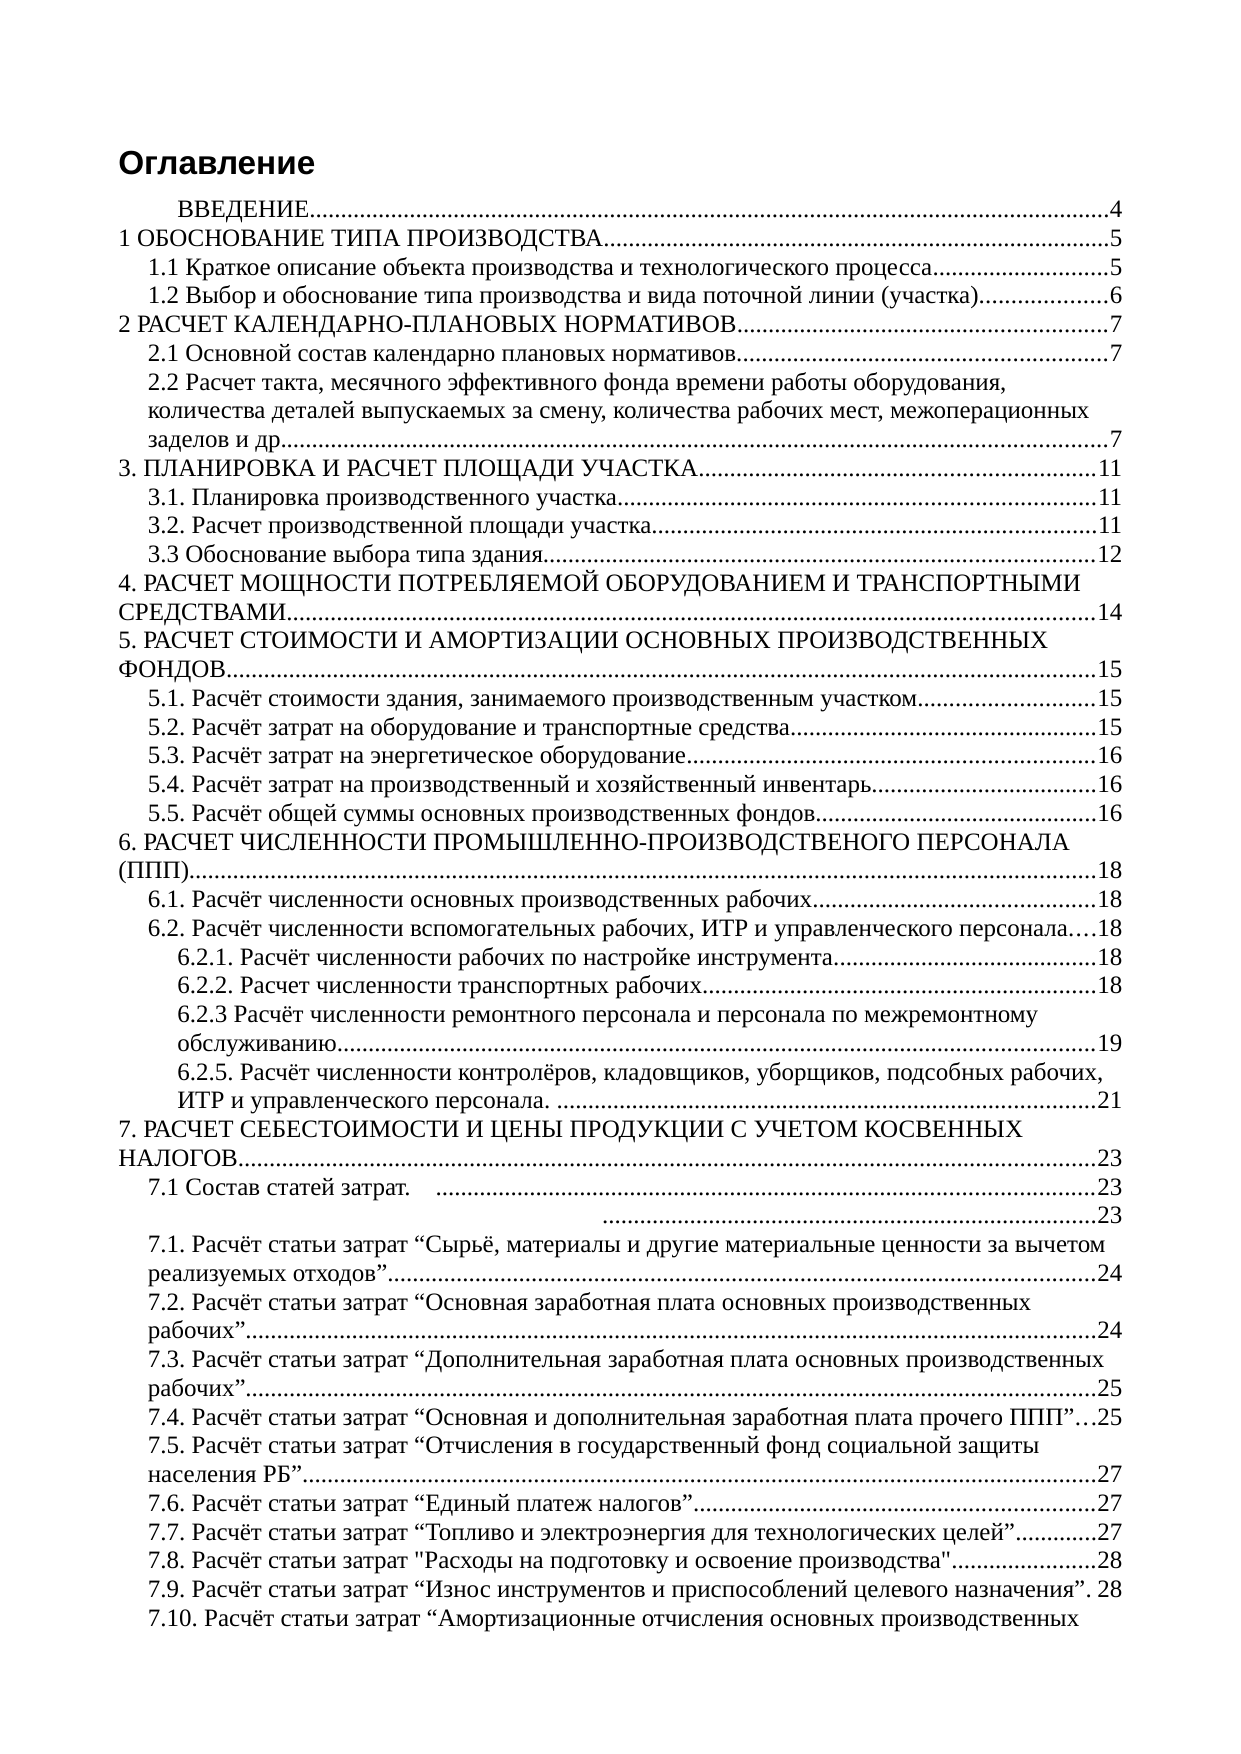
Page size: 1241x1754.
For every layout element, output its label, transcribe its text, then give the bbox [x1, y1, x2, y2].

text 5.2. Расчёт затрат на оборудование и транспортные средства 15 [148, 712, 1122, 740]
text 7.9. Расчёт статьи затрат “Износ инструментов и приспособлений целевого назначения” 28 [148, 1574, 1122, 1603]
text 6.2.2. Расчет численности транспортных рабочих. 18 [177, 970, 1122, 999]
text 6.2.3 Расчёт численности ремонтного персонала и персонала по межремонтному обслуживанию. 19 [177, 999, 1122, 1057]
text 5.5. Расчёт общей суммы основных производственных фондов 16 [148, 798, 1122, 827]
text 3.3 Обоснование выбора типа здания 12 [148, 539, 1122, 568]
subtitle Оглавление [118, 143, 1122, 182]
text 5.3. Расчёт затрат на энергетическое оборудование 16 [148, 740, 1122, 769]
text 3.2. Расчет производственной площади участка 11 [148, 510, 1122, 539]
text 7.1. Расчёт статьи затрат “Сырьё, материалы и другие материальные ценности за вычетом реализуемых отходов” 24 [148, 1229, 1122, 1287]
text 5.1. Расчёт стоимости здания, занимаемого производственным участком 15 [148, 683, 1122, 712]
text 7.3. Расчёт статьи затрат “Дополнительная заработная плата основных производственных рабочих” 25 [148, 1344, 1122, 1402]
text 2.2 Расчет такта, месячного эффективного фонда времени работы оборудования, количества деталей выпускаемых за смену, количества рабочих мест, межоперационных заделов и др. 7 [148, 367, 1122, 453]
text 1 ОБОСНОВАНИЕ ТИПА ПРОИЗВОДСТВА 5 [118, 223, 1122, 252]
text 7.10. Расчёт статьи затрат “Амортизационные отчисления основных производственных фондов” 28 [148, 1603, 1122, 1632]
text 1.1 Краткое описание объекта производства и технологического процесса 5 [148, 252, 1122, 280]
text 7.5. Расчёт статьи затрат “Отчисления в государственный фонд социальной защиты населения РБ” 27 [148, 1430, 1122, 1488]
text 7.2. Расчёт статьи затрат “Основная заработная плата основных производственных рабочих” 24 [148, 1287, 1122, 1344]
text 5.4. Расчёт затрат на производственный и хозяйственный инвентарь 16 [148, 769, 1122, 798]
text 23 [177, 1200, 1122, 1229]
text 3.1. Планировка производственного участка 11 [148, 482, 1122, 510]
text 6.1. Расчёт численности основных производственных рабочих 18 [148, 884, 1122, 913]
text 7.6. Расчёт статьи затрат “Единый платеж налогов” 27 [148, 1488, 1122, 1517]
text 6.2.5. Расчёт численности контролёров, кладовщиков, уборщиков, подсоб­ных рабочих, ИТР и управленческого персонала. 21 [177, 1057, 1122, 1114]
text 6.2.1. Расчёт численности рабочих по настройке инструмента. 18 [177, 942, 1122, 970]
text 7.8. Расчёт статьи затрат "Расходы на подготовку и освоение производства" 28 [148, 1545, 1122, 1574]
text 7. РАСЧЕТ СЕБЕСТОИМОСТИ И ЦЕНЫ ПРОДУКЦИИ С УЧЕТОМ КОСВЕННЫХ НАЛОГОВ 23 [118, 1114, 1122, 1172]
text 1.2 Выбор и обоснование типа производства и вида поточной линии (участка). 6 [148, 280, 1122, 309]
text 3. ПЛАНИРОВКА И РАСЧЕТ ПЛОЩАДИ УЧАСТКА 11 [118, 453, 1122, 482]
text 4. РАСЧЕТ МОЩНОСТИ ПОТРЕБЛЯЕМОЙ ОБОРУДОВАНИЕМ И ТРАНСПОРТНЫМИ СРЕДСТВАМИ 14 [118, 568, 1122, 625]
text 2 РАСЧЕТ КАЛЕНДАРНО-ПЛАНОВЫХ НОРМАТИВОВ 7 [118, 309, 1122, 338]
text 5. РАСЧЕТ СТОИМОСТИ И АМОРТИЗАЦИИ ОСНОВНЫХ ПРОИЗВОДСТВЕННЫХ ФОНДОВ 15 [118, 625, 1122, 683]
text ВВЕДЕНИЕ 4 [177, 194, 1122, 223]
text 7.1 Состав статей затрат. 23 [148, 1172, 1122, 1200]
text 7.7. Расчёт статьи затрат “Топливо и электроэнергия для технологических целей” 27 [148, 1517, 1122, 1545]
text 6.2. Расчёт численности вспомогательных рабочих, ИТР и управленческого персонала 18 [148, 913, 1122, 942]
text 7.4. Расчёт статьи затрат “Основная и дополнительная заработная плата прочего ППП” 25 [148, 1402, 1122, 1430]
text 2.1 Основной состав календарно плановых нормативов. 7 [148, 338, 1122, 367]
text 6. РАСЧЕТ ЧИСЛЕННОСТИ ПРОМЫШЛЕННО-ПРОИЗВОДСТВЕНОГО ПЕРСОНАЛА (ППП) 18 [118, 827, 1122, 884]
